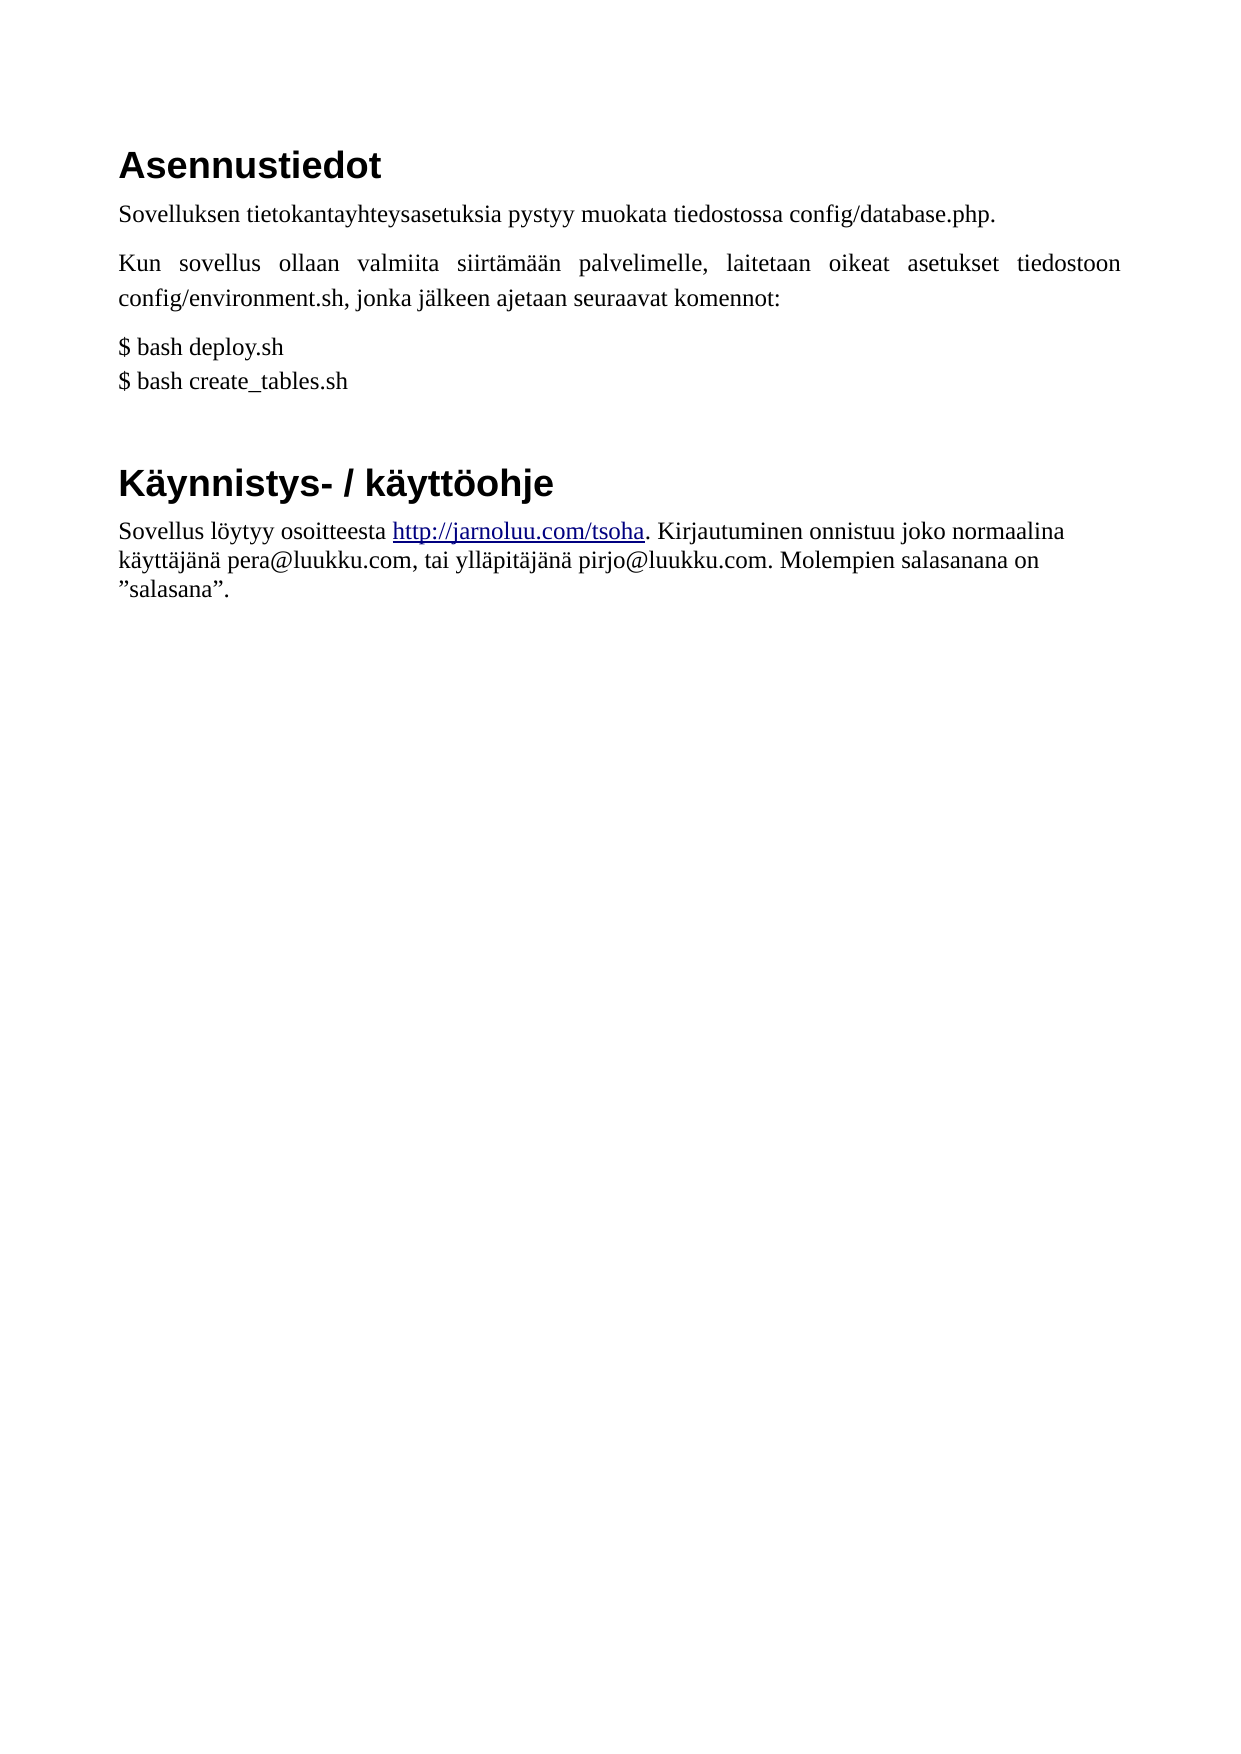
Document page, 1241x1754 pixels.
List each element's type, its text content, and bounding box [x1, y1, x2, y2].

subtitle Käynnistys- / käyttöohje [118, 460, 1122, 504]
text $ bash deploy.sh [118, 332, 1122, 361]
text Sovellus löytyy osoitteesta http://jarnoluu.com/tsoha. Kirjautuminen onnistuu joko normaalina käyttäjänä pera@luukku.com, tai ylläpitäjänä pirjo@luukku.com. Molempien salasanana on ”salasana”. [118, 516, 1122, 603]
text $ bash create_tables.sh [118, 366, 1122, 395]
text Sovelluksen tietokantayhteysasetuksia pystyy muokata tiedostossa config/database.php. [118, 199, 1122, 228]
subtitle Asennustiedot [118, 143, 1122, 187]
text Kun sovellus ollaan valmiita siirtämään palvelimelle, laitetaan oikeat asetukset tiedostoon config/environment.sh, jonka jälkeen ajetaan seuraavat komennot: [118, 248, 1122, 312]
